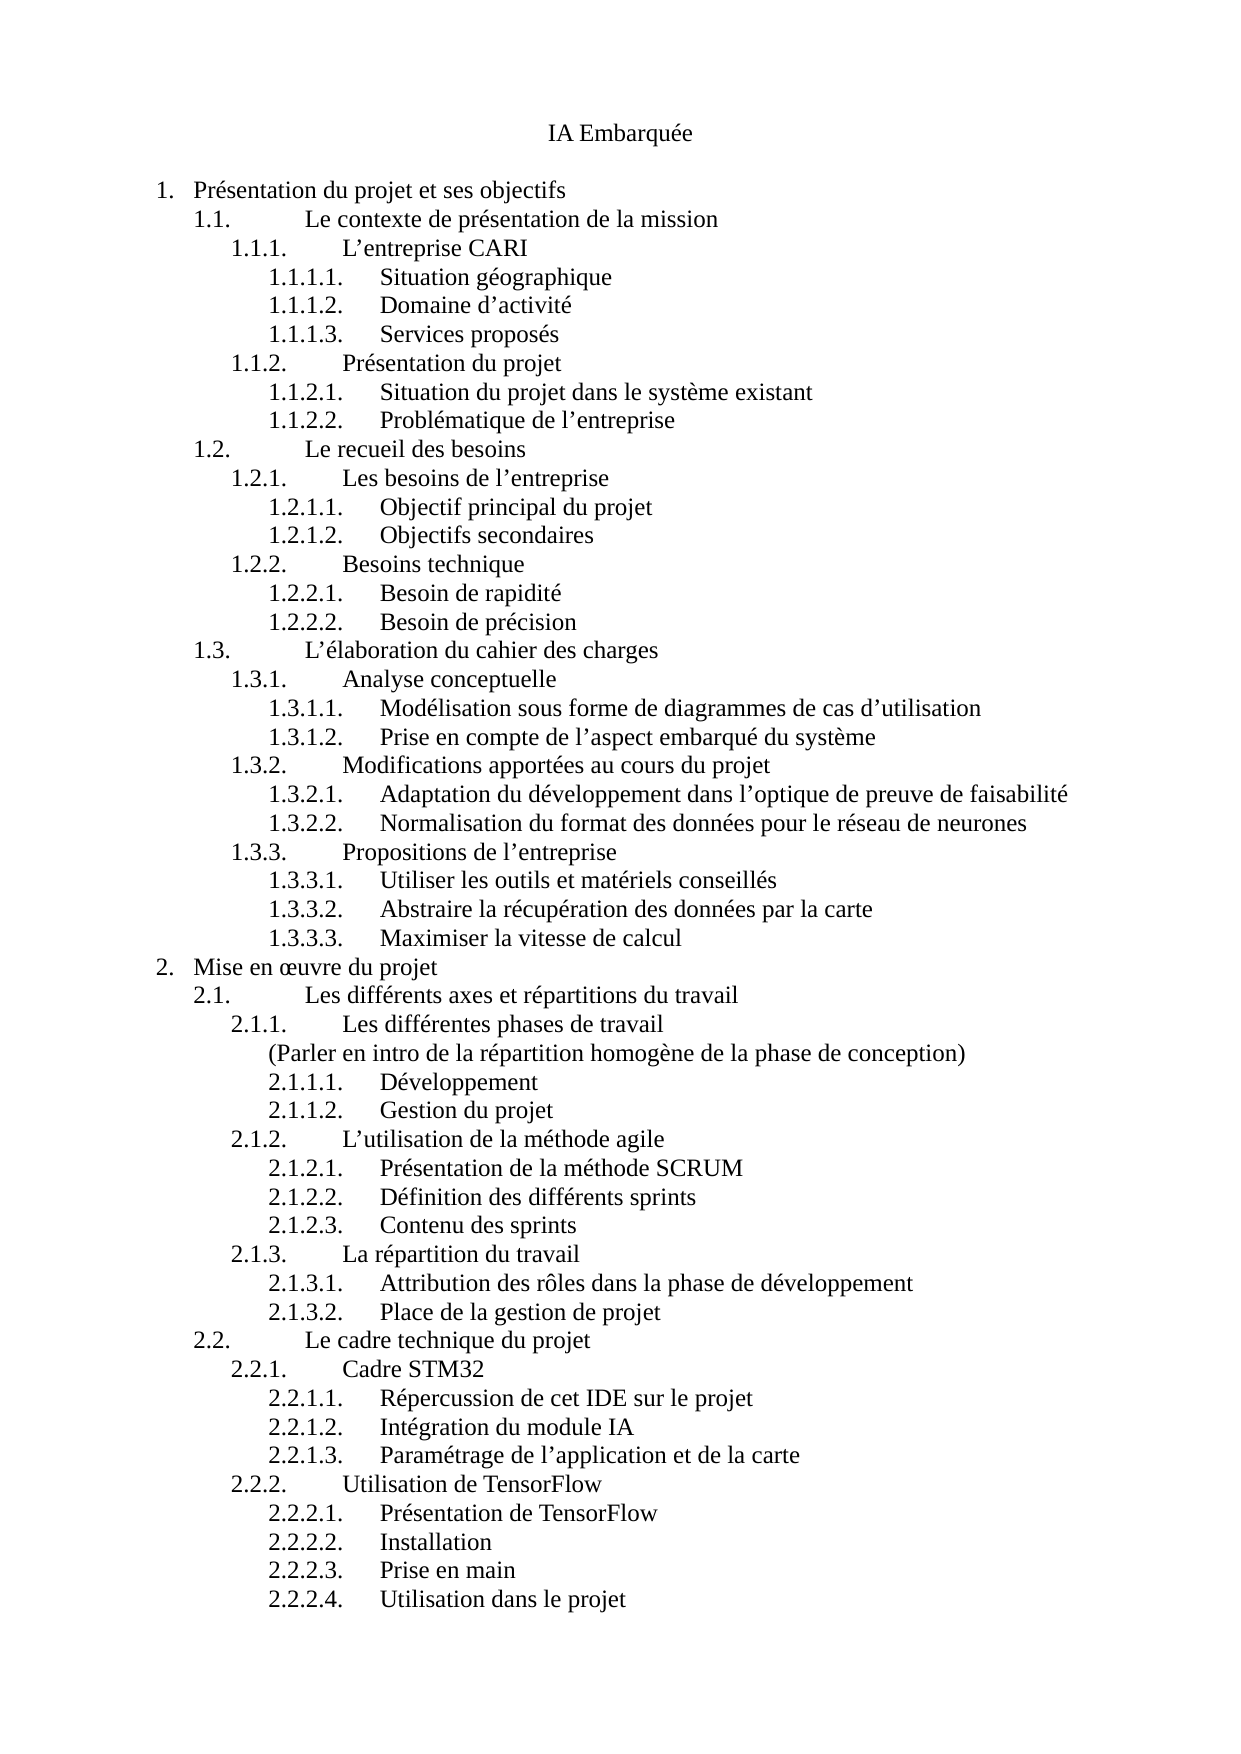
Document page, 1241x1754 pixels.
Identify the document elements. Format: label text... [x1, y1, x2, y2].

list Situation du projet dans le système existant [268, 377, 1122, 406]
list Paramétrage de l’application et de la carte [268, 1441, 1122, 1469]
list L’utilisation de la méthode agile [231, 1124, 1122, 1153]
list Besoin de rapidité [268, 578, 1122, 607]
list Contenu des sprints [268, 1211, 1122, 1239]
list Présentation du projet [231, 348, 1122, 377]
list Intégration du module IA [268, 1412, 1122, 1441]
list Objectif principal du projet [268, 492, 1122, 521]
list Modifications apportées au cours du projet [231, 751, 1122, 779]
list Utilisation de TensorFlow [231, 1469, 1122, 1498]
list Modélisation sous forme de diagrammes de cas d’utilisation [268, 693, 1122, 722]
list Présentation de la méthode SCRUM [268, 1153, 1122, 1182]
list (Parler en intro de la répartition homogène de la phase de conception) [231, 1038, 1122, 1067]
list Prise en compte de l’aspect embarqué du système [268, 722, 1122, 751]
list Cadre STM32 [231, 1354, 1122, 1383]
list Abstraire la récupération des données par la carte [268, 894, 1122, 923]
list Présentation de TensorFlow [268, 1498, 1122, 1527]
list Prise en main [268, 1556, 1122, 1584]
list Répercussion de cet IDE sur le projet [268, 1383, 1122, 1412]
list Les besoins de l’entreprise [231, 463, 1122, 492]
list Place de la gestion de projet [268, 1297, 1122, 1326]
list Services proposés [268, 319, 1122, 348]
list L’entreprise CARI [231, 233, 1122, 262]
list Normalisation du format des données pour le réseau de neurones [268, 808, 1122, 837]
list Domaine d’activité [268, 291, 1122, 319]
text IA Embarquée [118, 118, 1122, 147]
list Besoin de précision [268, 607, 1122, 636]
list Attribution des rôles dans la phase de développement [268, 1268, 1122, 1297]
list Situation géographique [268, 262, 1122, 291]
list Les différentes phases de travail [231, 1009, 1122, 1038]
list Mise en œuvre du projet [156, 952, 1122, 981]
list Maximiser la vitesse de calcul [268, 923, 1122, 952]
list Présentation du projet et ses objectifs [156, 176, 1122, 204]
list Utiliser les outils et matériels conseillés [268, 866, 1122, 894]
list Définition des différents sprints [268, 1182, 1122, 1211]
list Objectifs secondaires [268, 521, 1122, 549]
list Gestion du projet [268, 1096, 1122, 1124]
list Problématique de l’entreprise [268, 406, 1122, 434]
list Installation [268, 1527, 1122, 1556]
list Le contexte de présentation de la mission [193, 204, 1122, 233]
list Les différents axes et répartitions du travail [193, 981, 1122, 1009]
list La répartition du travail [231, 1239, 1122, 1268]
list Analyse conceptuelle [231, 664, 1122, 693]
list Développement [268, 1067, 1122, 1096]
list L’élaboration du cahier des charges [193, 636, 1122, 664]
list Utilisation dans le projet [268, 1584, 1122, 1613]
list Besoins technique [231, 549, 1122, 578]
list Le recueil des besoins [193, 434, 1122, 463]
list Le cadre technique du projet [193, 1326, 1122, 1354]
list Propositions de l’entreprise [231, 837, 1122, 866]
list Adaptation du développement dans l’optique de preuve de faisabilité [268, 779, 1122, 808]
